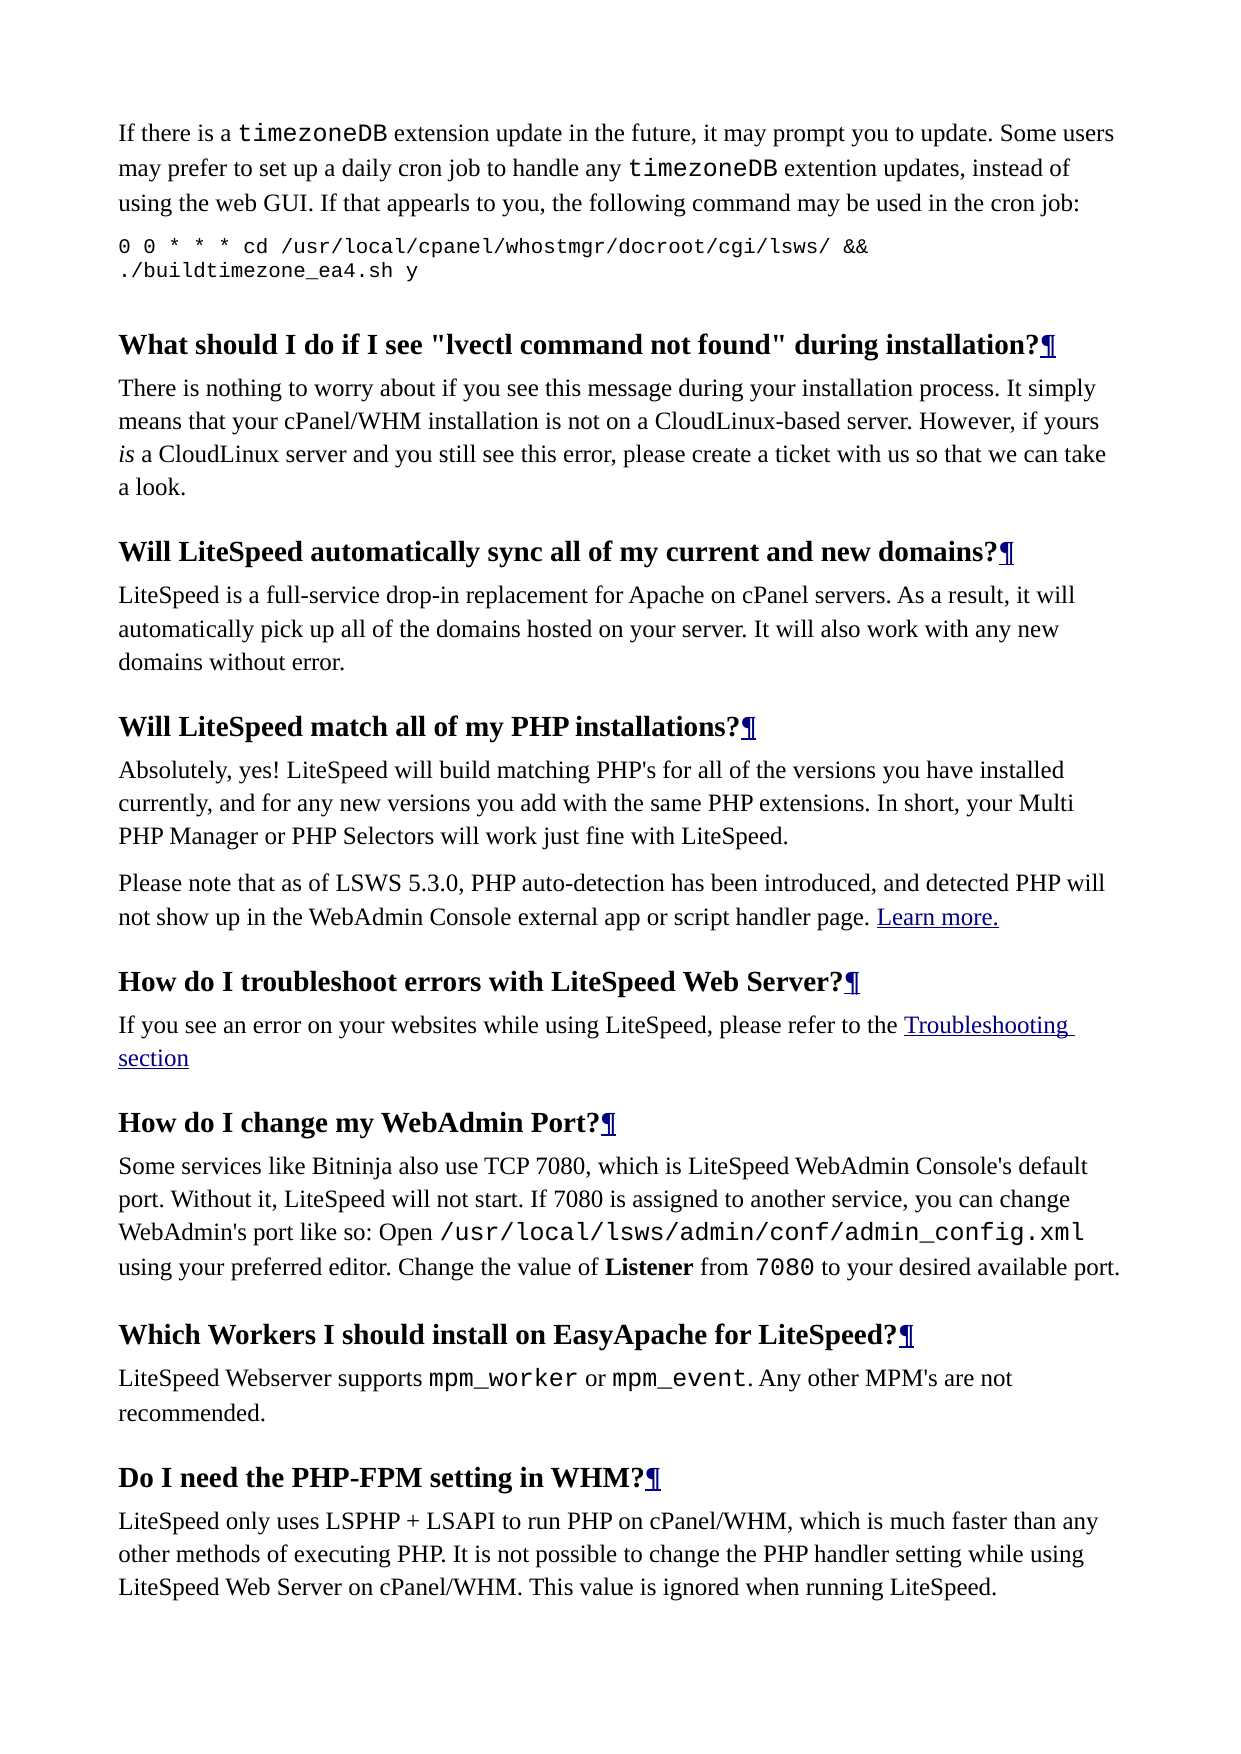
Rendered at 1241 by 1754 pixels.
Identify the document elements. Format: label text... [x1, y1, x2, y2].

text If there is a timezoneDB extension update in the future, it may prompt you to update. Some users may prefer to set up a daily cron job to handle any timezoneDB extention updates, instead of using the web GUI. If that appearls to you, the following command may be used in the cron job: [118, 118, 1122, 217]
subtitle Will LiteSpeed automatically sync all of my current and new domains?¶ [118, 534, 1122, 568]
subtitle Do I need the PHP-FPM setting in WHM?¶ [118, 1460, 1122, 1494]
text 0 0 * * * cd /usr/local/cpanel/whostmgr/docroot/cgi/lsws/ && ./buildtimezone_ea4.sh y [118, 236, 1122, 283]
text There is nothing to worry about if you see this message during your installation process. It simply means that your cPanel/WHM installation is not on a CloudLinux-based server. However, if yours is a CloudLinux server and you still see this error, please create a ticket with us so that we can take a look. [118, 373, 1122, 501]
text LiteSpeed is a full-service drop-in replacement for Apache on cPanel servers. As a result, it will automatically pick up all of the domains hosted on your server. It will also work with any new domains without error. [118, 581, 1122, 675]
subtitle How do I change my WebAdmin Port?¶ [118, 1105, 1122, 1138]
subtitle What should I do if I see "lvectl command not found" during installation?¶ [118, 327, 1122, 361]
text Absolutely, yes! LiteSpeed will build matching PHP's for all of the versions you have installed currently, and for any new versions you add with the same PHP extensions. In short, your Multi PHP Manager or PHP Selectors will work just fine with LiteSpeed. [118, 755, 1122, 850]
text LiteSpeed Webserver supports mpm_worker or mpm_event. Any other MPM's are not recommended. [118, 1363, 1122, 1427]
subtitle Will LiteSpeed match all of my PHP installations?¶ [118, 709, 1122, 742]
text Some services like Bitninja also use TCP 7080, which is LiteSpeed WebAdmin Console's default port. Without it, LiteSpeed will not start. If 7080 is assigned to another service, you can change WebAdmin's port like so: Open /usr/local/lsws/admin/conf/admin_config.xml using your preferred editor. Change the value of Listener from 7080 to your desired available port. [118, 1151, 1122, 1283]
text If you see an error on your websites while using LiteSpeed, please refer to the Troubleshooting section [118, 1010, 1122, 1072]
subtitle How do I troubleshoot errors with LiteSpeed Web Server?¶ [118, 964, 1122, 997]
text Please note that as of LSWS 5.3.0, PHP auto-detection has been introduced, and detected PHP will not show up in the WebAdmin Console external app or script handler page. Learn more. [118, 868, 1122, 930]
subtitle Which Workers I should install on EasyApache for LiteSpeed?¶ [118, 1317, 1122, 1350]
text LiteSpeed only uses LSPHP + LSAPI to run PHP on cPanel/WHM, which is much faster than any other methods of executing PHP. It is not possible to change the PHP handler setting while using LiteSpeed Web Server on cPanel/WHM. This value is ignored when running LiteSpeed. [118, 1506, 1122, 1601]
